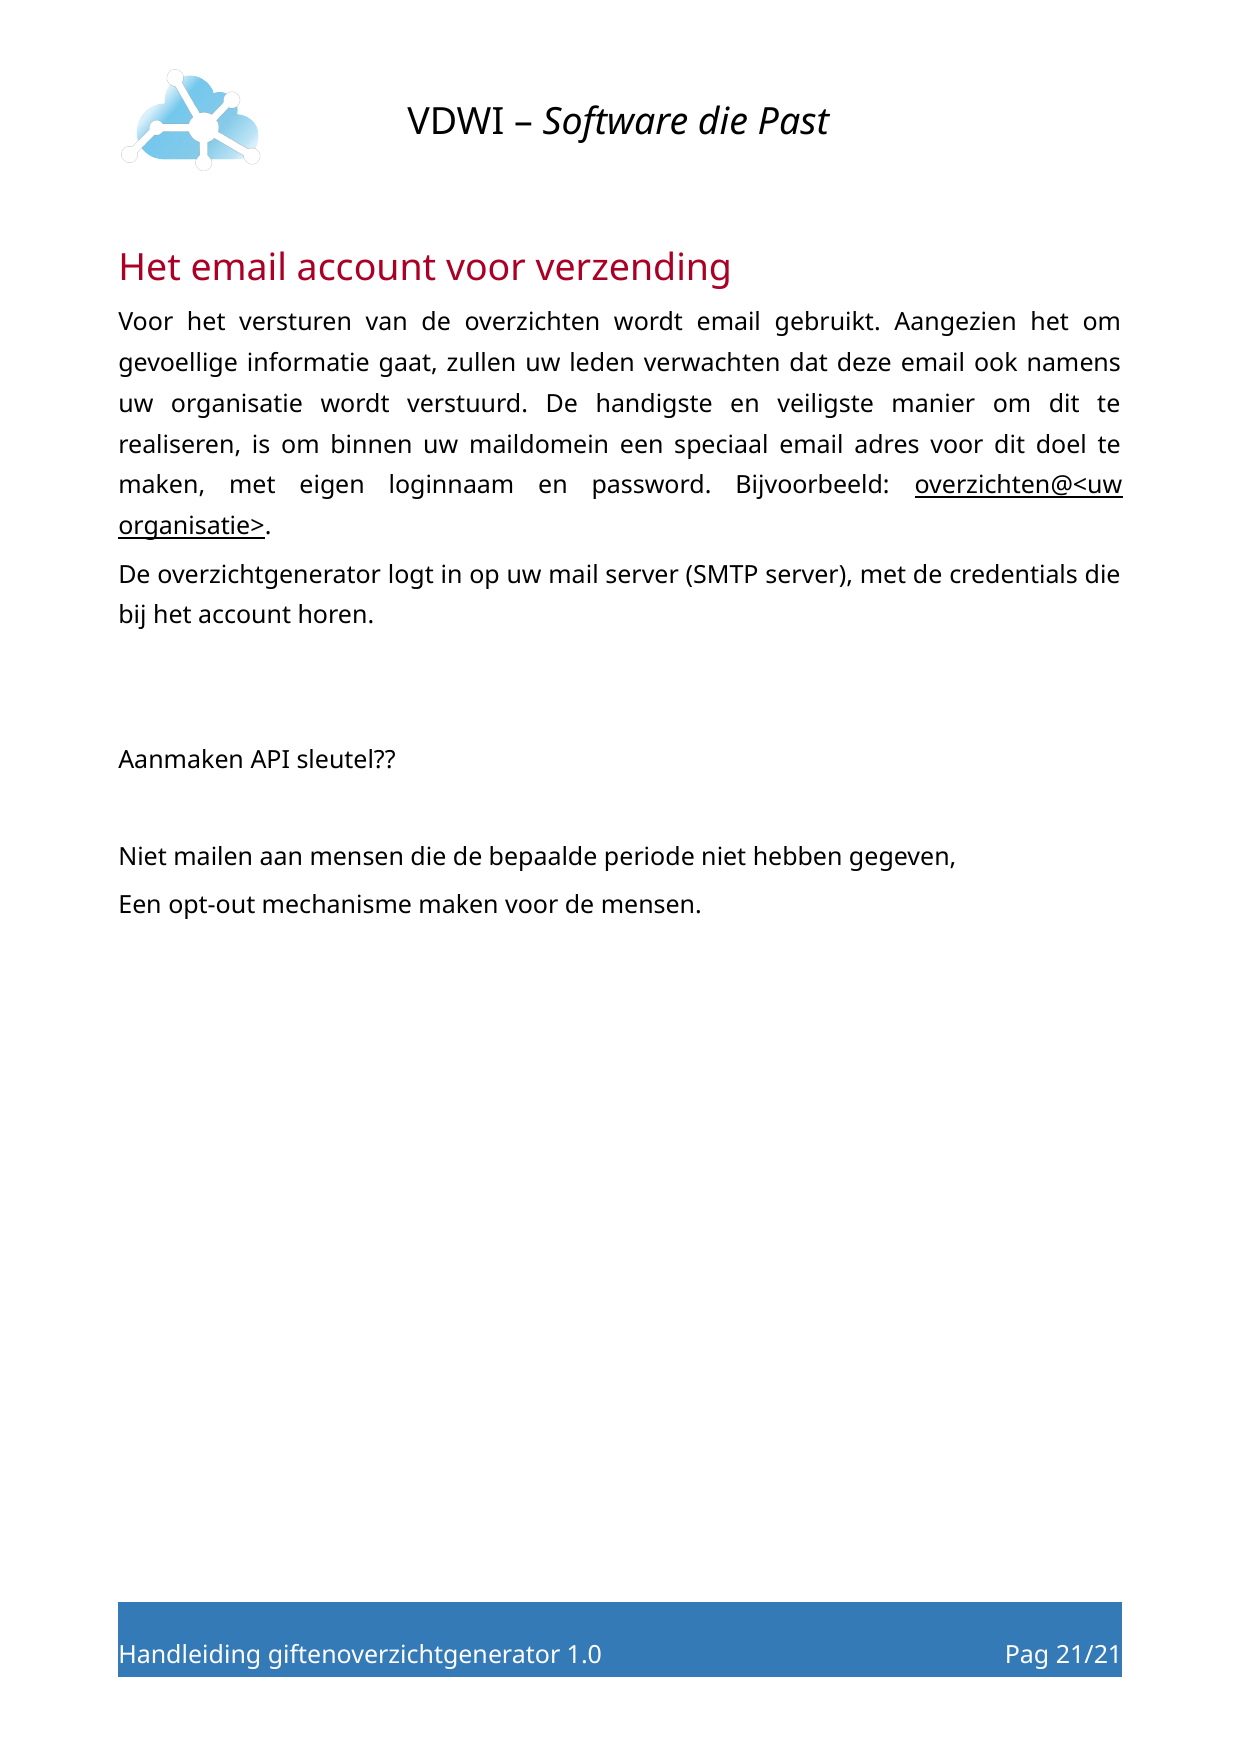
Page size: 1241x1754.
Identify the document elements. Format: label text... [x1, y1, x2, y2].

picture [116, 69, 262, 173]
text De overzichtgenerator logt in op uw mail server (SMTP server), met de credentials die bij het account horen. [118, 556, 1122, 631]
text Voor het versturen van de overzichten wordt email gebruikt. Aangezien het om gevoellige informatie gaat, zullen uw leden verwachten dat deze email ook namens uw organisatie wordt verstuurd. De handigste en veiligste manier om dit te realiseren, is om binnen uw maildomein een speciaal email adres voor dit doel te maken, met eigen loginnaam en password. Bijvoorbeeld: overzichten@<uw organisatie>. [118, 304, 1122, 542]
text Niet mailen aan mensen die de bepaalde periode niet hebben gegeven, [118, 839, 1122, 873]
subtitle Het email account voor verzending [118, 240, 1122, 291]
text Een opt-out mechanisme maken voor de mensen. [118, 887, 1122, 921]
text Aanmaken API sleutel?? [118, 742, 1122, 776]
